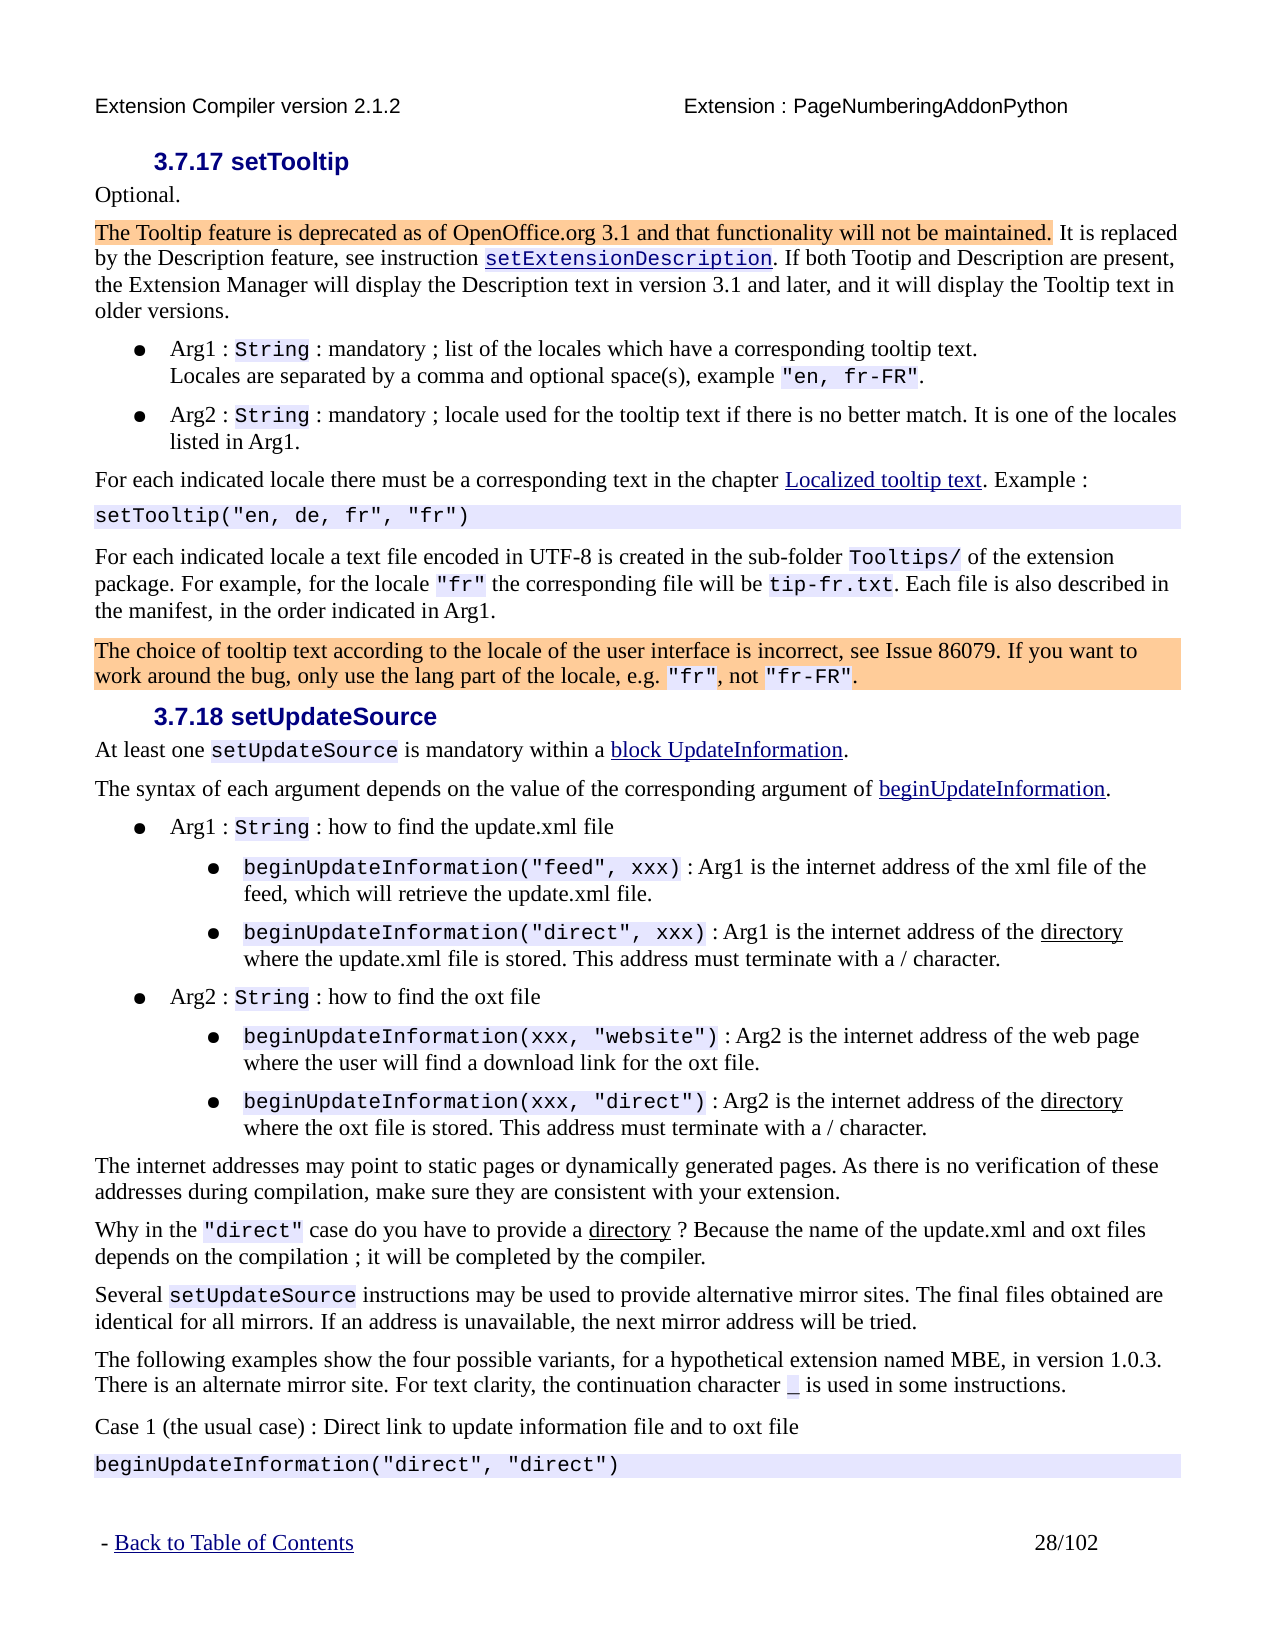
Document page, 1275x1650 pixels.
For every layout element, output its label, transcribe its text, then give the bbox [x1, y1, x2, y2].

text Several setUpdateSource instructions may be used to provide alternative mirror sites. The final files obtained are identical for all mirrors. If an address is unavailable, the next mirror address will be tried. [94, 1282, 1181, 1334]
list Arg2 : String : how to find the oxt file [132, 983, 1181, 1011]
text The Tooltip feature is deprecated as of OpenOffice.org 3.1 and that functionality will not be maintained. It is replaced by the Description feature, see instruction setExtensionDescription. If both Tootip and Description are present, the Extension Manager will display the Description text in version 3.1 and later, and it will display the Tooltip text in older versions. [94, 219, 1181, 323]
text Why in the "direct" case do you have to provide a directory ? Because the name of the update.xml and oxt files depends on the compilation ; it will be completed by the compiler. [94, 1217, 1181, 1269]
text beginUpdateInformation("direct", "direct") [94, 1454, 1181, 1478]
list beginUpdateInformation(xxx, "website") : Arg2 is the internet address of the web page where the user will find a download link for the oxt file. [206, 1023, 1181, 1076]
list Arg1 : String : how to find the update.xml file [132, 814, 1181, 841]
subtitle setTooltip [153, 147, 1181, 176]
list Arg1 : String : mandatory ; list of the locales which have a corresponding tooltip text. Locales are separated by a comma and optional space(s), example "en, fr-FR". [132, 336, 1181, 389]
text Case 1 (the usual case) : Direct link to update information file and to oxt file [94, 1414, 1181, 1439]
text At least one setUpdateSource is mandatory within a block UpdateInformation. [94, 737, 1181, 763]
text The syntax of each argument depends on the value of the corresponding argument of beginUpdateInformation. [94, 776, 1181, 802]
text setTooltip("en, de, fr", "fr") [94, 505, 1181, 529]
text The choice of tooltip text according to the locale of the user interface is incorrect, see Issue 86079. If you want to work around the bug, only use the lang part of the locale, e.g. "fr", not "fr-FR". [94, 638, 1181, 690]
list Arg2 : String : mandatory ; locale used for the tooltip text if there is no better match. It is one of the locales listed in Arg1. [132, 402, 1181, 454]
list beginUpdateInformation("direct", xxx) : Arg1 is the internet address of the directory where the update.xml file is stored. This address must terminate with a / character. [206, 918, 1181, 971]
list beginUpdateInformation("feed", xxx) : Arg1 is the internet address of the xml file of the feed, which will retrieve the update.xml file. [206, 853, 1181, 906]
text For each indicated locale there must be a corresponding text in the chapter Localized tooltip text. Example : [94, 467, 1181, 492]
text For each indicated locale a text file encoded in UTF-8 is created in the sub-folder Tooltips/ of the extension package. For example, for the locale "fr" the corresponding file will be tip-fr.txt. Each file is also described in the manifest, in the order indicated in Arg1. [94, 543, 1181, 623]
text Optional. [94, 181, 1181, 207]
subtitle setUpdateSource [153, 703, 1181, 731]
text The internet addresses may point to static pages or dynamically generated pages. As there is no verification of these addresses during compilation, make sure they are consistent with your extension. [94, 1153, 1181, 1204]
list beginUpdateInformation(xxx, "direct") : Arg2 is the internet address of the directory where the oxt file is stored. This address must terminate with a / character. [206, 1088, 1181, 1141]
text The following examples show the four possible variants, for a hypothetical extension named MBE, in version 1.0.3. There is an alternate mirror site. For text clarity, the continuation character _ is used in some instructions. [94, 1347, 1181, 1399]
